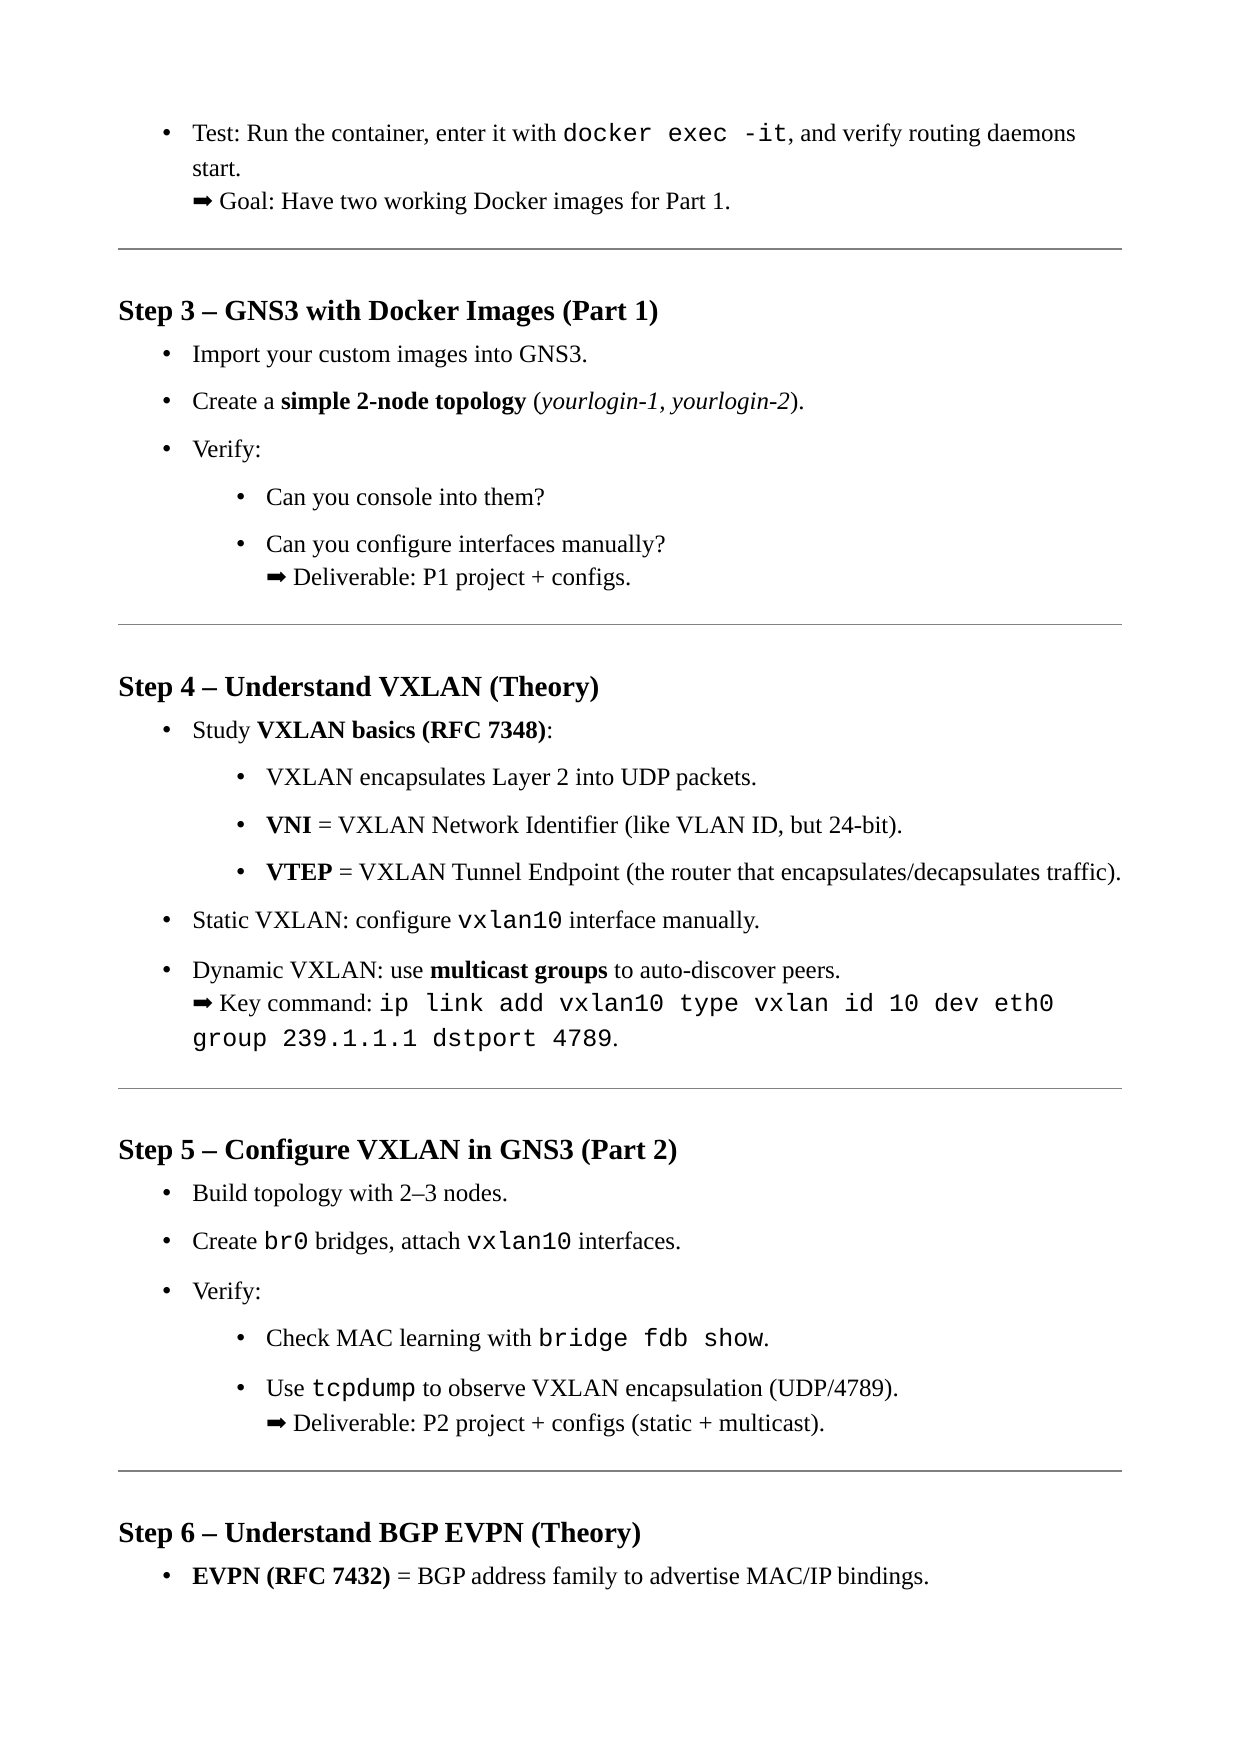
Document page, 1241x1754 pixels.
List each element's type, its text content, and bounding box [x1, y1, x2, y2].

list Build topology with 2–3 nodes. [162, 1178, 1122, 1207]
list Study VXLAN basics (RFC 7348): [162, 715, 1122, 743]
subtitle Step 4 – Understand VXLAN (Theory) [118, 669, 1122, 702]
list VXLAN encapsulates Layer 2 into UDP packets. [236, 762, 1122, 791]
list Dynamic VXLAN: use multicast groups to auto-discover peers. ➡️ Key command: ip link add vxlan10 type vxlan id 10 dev eth0 group 239.1.1.1 dstport 4789. [162, 955, 1122, 1054]
subtitle Step 3 – GNS3 with Docker Images (Part 1) [118, 293, 1122, 326]
list EVPN (RFC 7432) = BGP address family to advertise MAC/IP bindings. [162, 1561, 1122, 1590]
list Test: Run the container, enter it with docker exec -it, and verify routing daemons start. ➡️ Goal: Have two working Docker images for Part 1. [162, 118, 1122, 215]
list Can you console into them? [236, 482, 1122, 510]
subtitle Step 5 – Configure VXLAN in GNS3 (Part 2) [118, 1132, 1122, 1166]
list VNI = VXLAN Network Identifier (like VLAN ID, but 24-bit). [236, 810, 1122, 839]
list Static VXLAN: configure vxlan10 interface manually. [162, 905, 1122, 936]
list Verify: [162, 434, 1122, 463]
list Check MAC learning with bridge fdb show. [236, 1323, 1122, 1354]
subtitle Step 6 – Understand BGP EVPN (Theory) [118, 1515, 1122, 1548]
list Import your custom images into GNS3. [162, 339, 1122, 367]
list Use tcpdump to observe VXLAN encapsulation (UDP/4789). ➡️ Deliverable: P2 project + configs (static + multicast). [236, 1373, 1122, 1437]
list VTEP = VXLAN Tunnel Endpoint (the router that encapsulates/decapsulates traffic). [236, 857, 1122, 886]
list Verify: [162, 1276, 1122, 1304]
list Create br0 bridges, attach vxlan10 interfaces. [162, 1226, 1122, 1257]
list Create a simple 2-node topology (yourlogin-1, yourlogin-2). [162, 386, 1122, 415]
list Can you configure interfaces manually? ➡️ Deliverable: P1 project + configs. [236, 529, 1122, 591]
